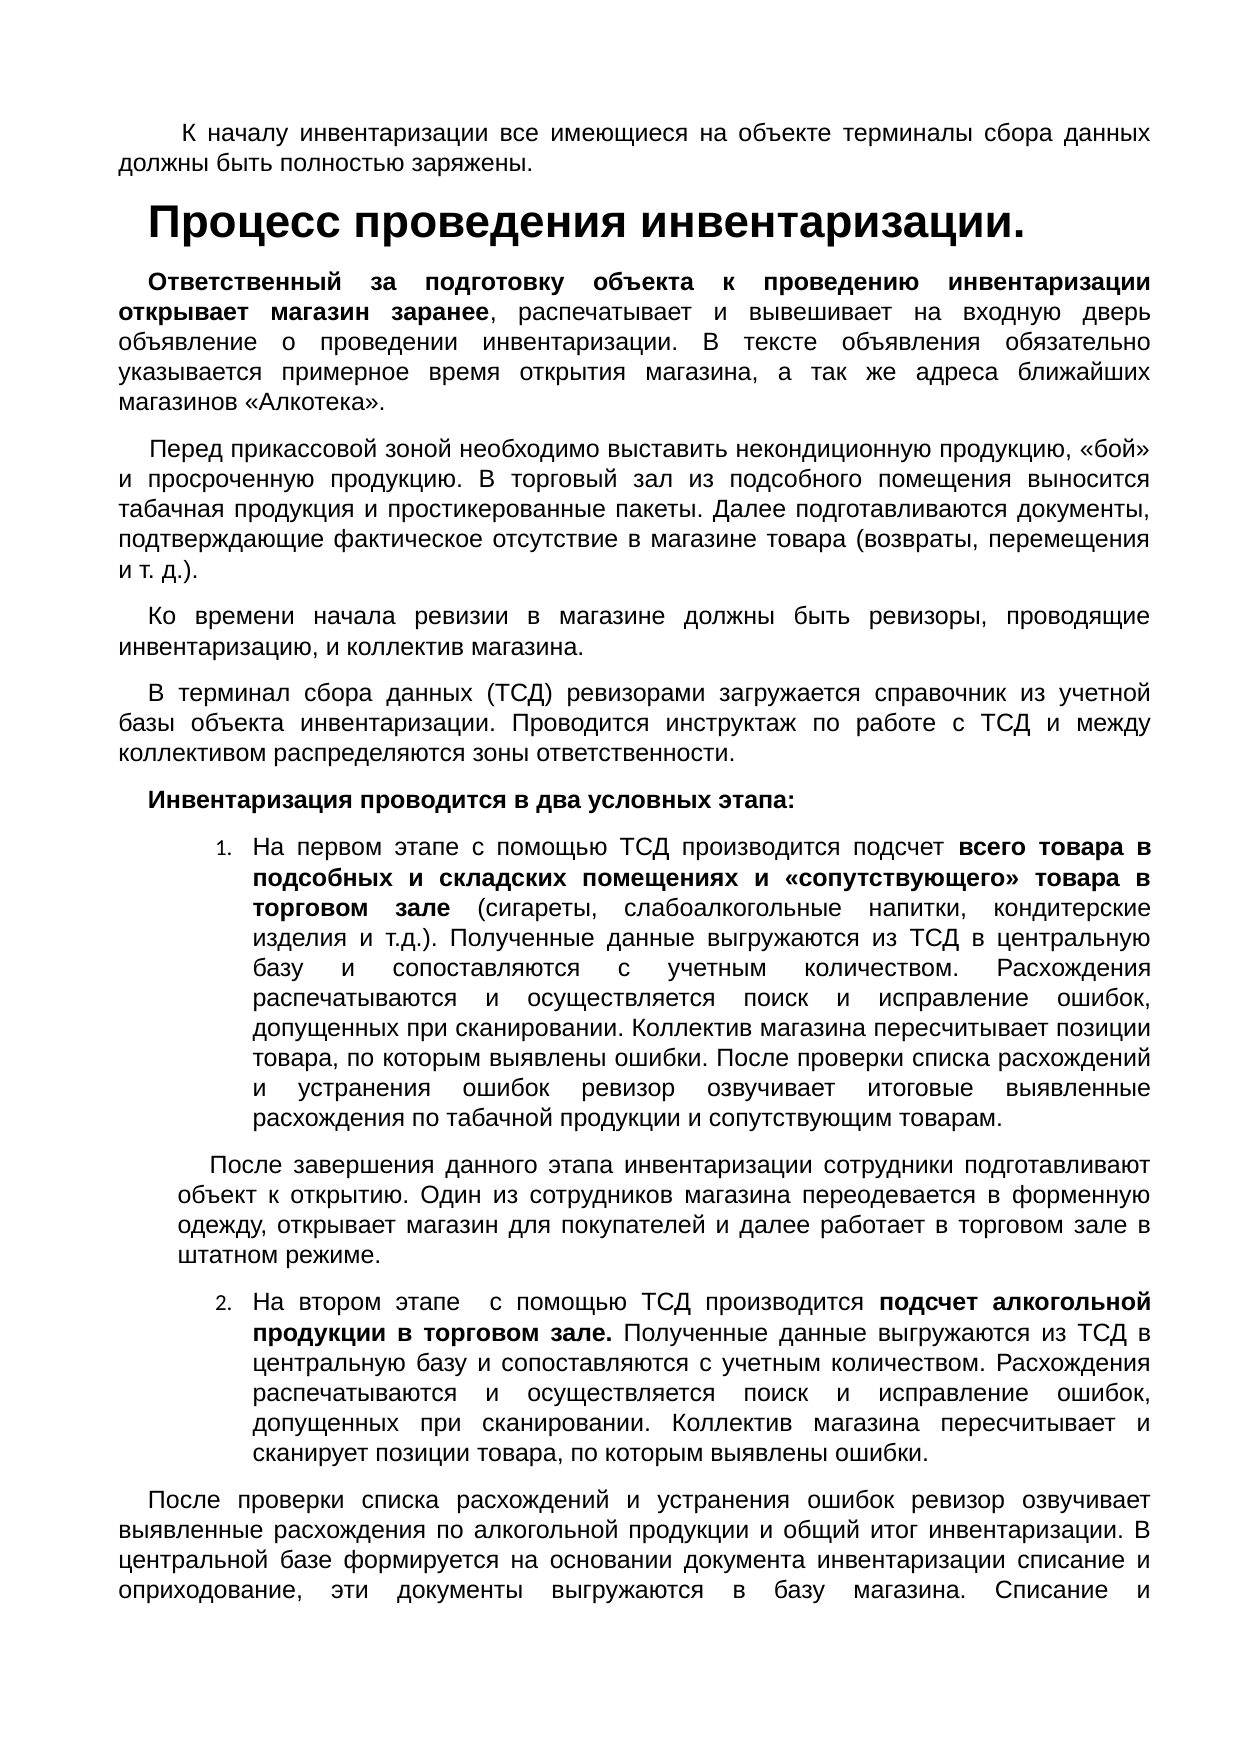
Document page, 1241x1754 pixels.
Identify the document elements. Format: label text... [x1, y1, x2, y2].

text Ко времени начала ревизии в магазине должны быть ревизоры, проводящие инвентаризацию, и коллектив магазина. [118, 601, 1152, 660]
text Ответственный за подготовку объекта к проведению инвентаризации открывает магазин заранее, распечатывает и вывешивает на входную дверь объявление о проведении инвентаризации. В тексте объявления обязательно указывается примерное время открытия магазина, а так же адреса ближайших магазинов «Алкотека». [118, 267, 1152, 416]
text Перед прикассовой зоной необходимо выставить некондиционную продукцию, «бой» и просроченную продукцию. В торговый зал из подсобного помещения выносится табачная продукция и простикерованные пакеты. Далее подготавливаются документы, подтверждающие фактическое отсутствие в магазине товара (возвраты, перемещения и т. д.). [118, 434, 1152, 583]
text После проверки списка расхождений и устранения ошибок ревизор озвучивает выявленные расхождения по алкогольной продукции и общий итог инвентаризации. В центральной базе формируется на основании документа инвентаризации списание и оприходование, эти документы выгружаются в базу магазина. Списание и [118, 1485, 1152, 1604]
text Процесс проведения инвентаризации. [118, 195, 1152, 248]
text После завершения данного этапа инвентаризации сотрудники подготавливают объект к открытию. Один из сотрудников магазина переодевается в форменную одежду, открывает магазин для покупателей и далее работает в торговом зале в штатном режиме. [177, 1150, 1152, 1269]
text Инвентаризация проводится в два условных этапа: [118, 785, 1152, 814]
text В терминал сбора данных (ТСД) ревизорами загружается справочник из учетной базы объекта инвентаризации. Проводится инструктаж по работе с ТСД и между коллективом распределяются зоны ответственности. [118, 678, 1152, 767]
text К началу инвентаризации все имеющиеся на объекте терминалы сбора данных должны быть полностью заряжены. [118, 118, 1152, 177]
list На первом этапе с помощью ТСД производится подсчет всего товара в подсобных и складских помещениях и «сопутствующего» товара в торговом зале (сигареты, слабоалкогольные напитки, кондитерские изделия и т.д.). Полученные данные выгружаются из ТСД в центральную базу и сопоставляются с учетным количеством. Расхождения распечатываются и осуществляется поиск и исправление ошибок, допущенных при сканировании. Коллектив магазина пересчитывает позиции товара, по которым выявлены ошибки. После проверки списка расхождений и устранения ошибок ревизор озвучивает итоговые выявленные расхождения по табачной продукции и сопутствующим товарам. [215, 832, 1152, 1132]
list На втором этапе с помощью ТСД производится подсчет алкогольной продукции в торговом зале. Полученные данные выгружаются из ТСД в центральную базу и сопоставляются с учетным количеством. Расхождения распечатываются и осуществляется поиск и исправление ошибок, допущенных при сканировании. Коллектив магазина пересчитывает и сканирует позиции товара, по которым выявлены ошибки. [215, 1287, 1152, 1467]
